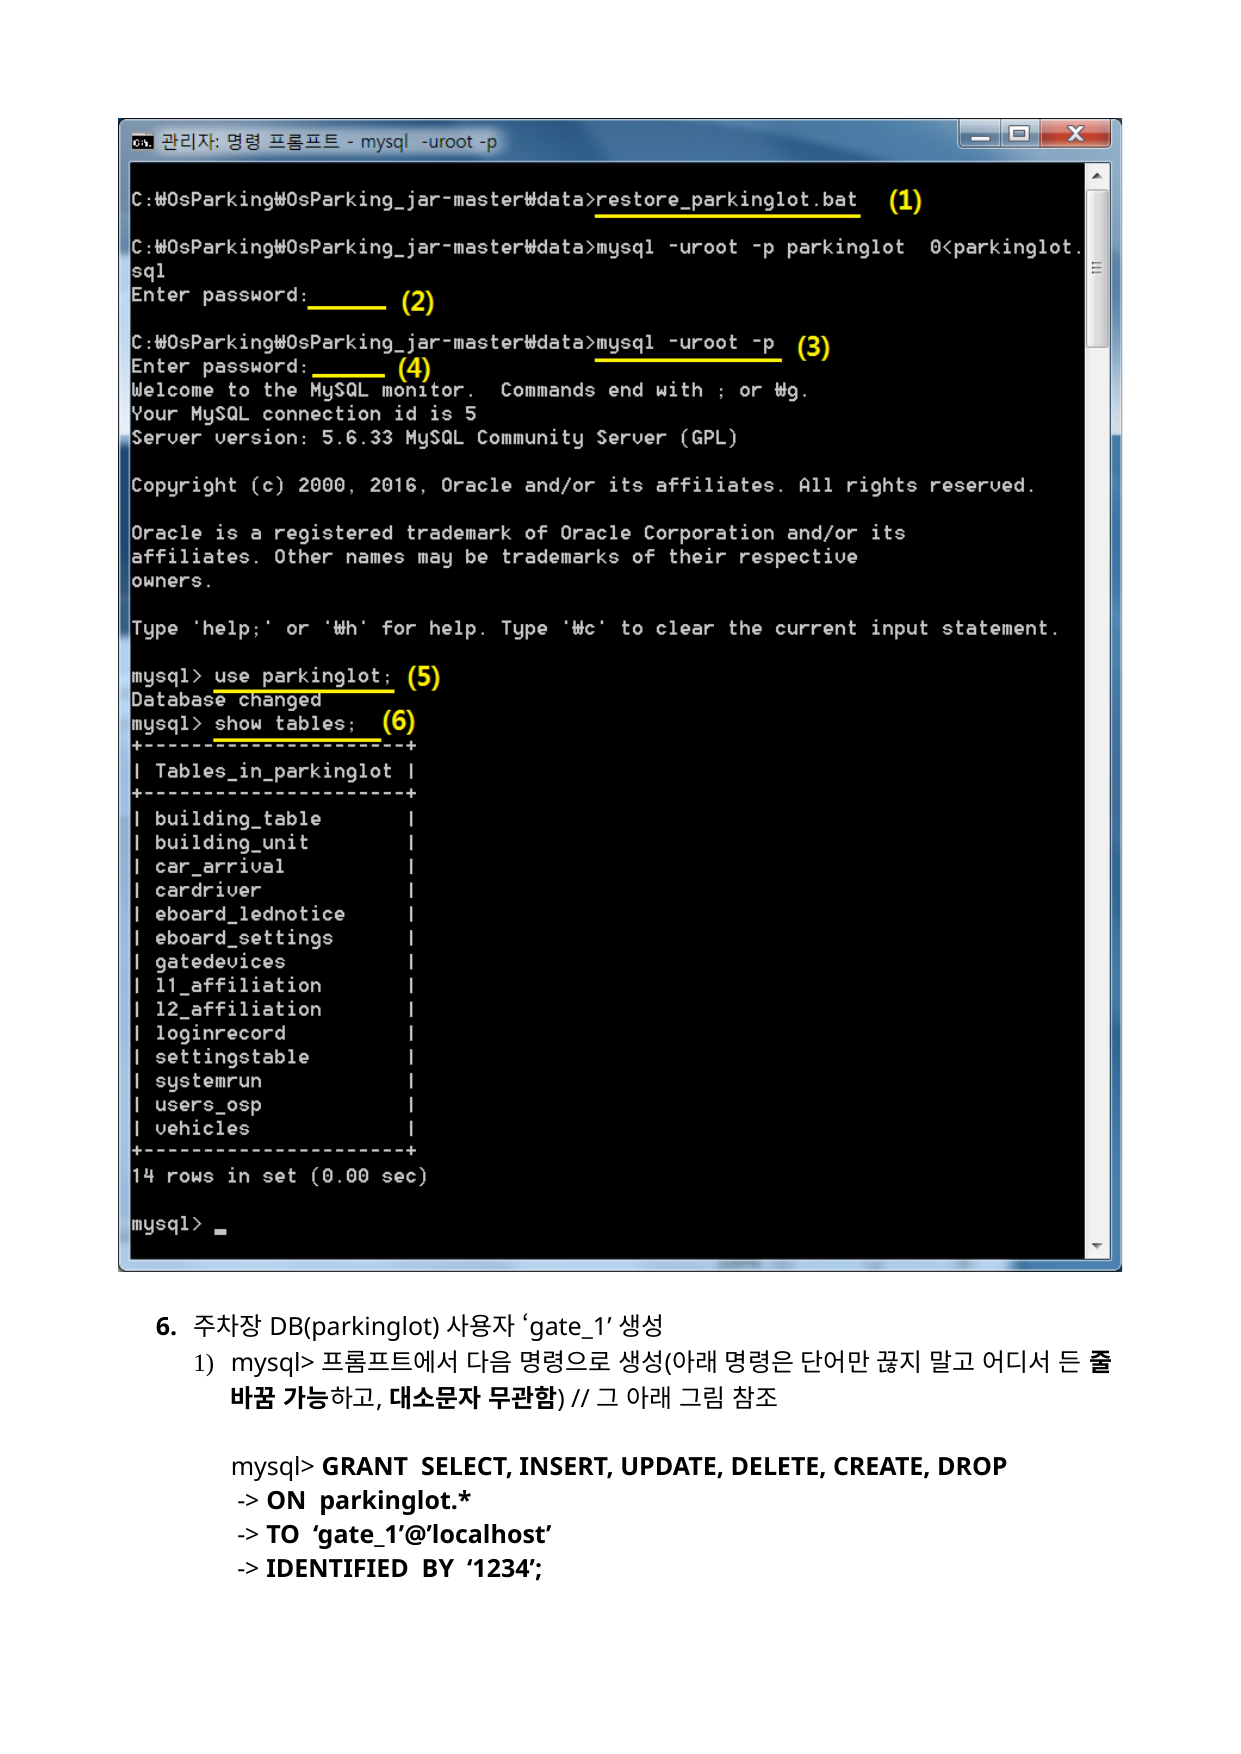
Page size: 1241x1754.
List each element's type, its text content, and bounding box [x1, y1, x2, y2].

list mysql> 프롬프트에서 다음 명령으로 생성(아래 명령은 단어만 끊지 말고 어디서 든 줄 바꿈 가능하고, 대소문자 무관함) // 그 아래 그림 참조 mysql> GRANT SELECT, INSERT, UPDATE, DELETE, CREATE, DROP -> ON parkinglot.* -> TO ‘gate_1’@’localhost’ -> IDENTIFIED BY ‘1234’; [193, 1342, 1122, 1585]
list 주차장 DB(parkinglot) 사용자 ‘gate_1’ 생성 [156, 1306, 1122, 1342]
picture [118, 118, 1123, 1272]
